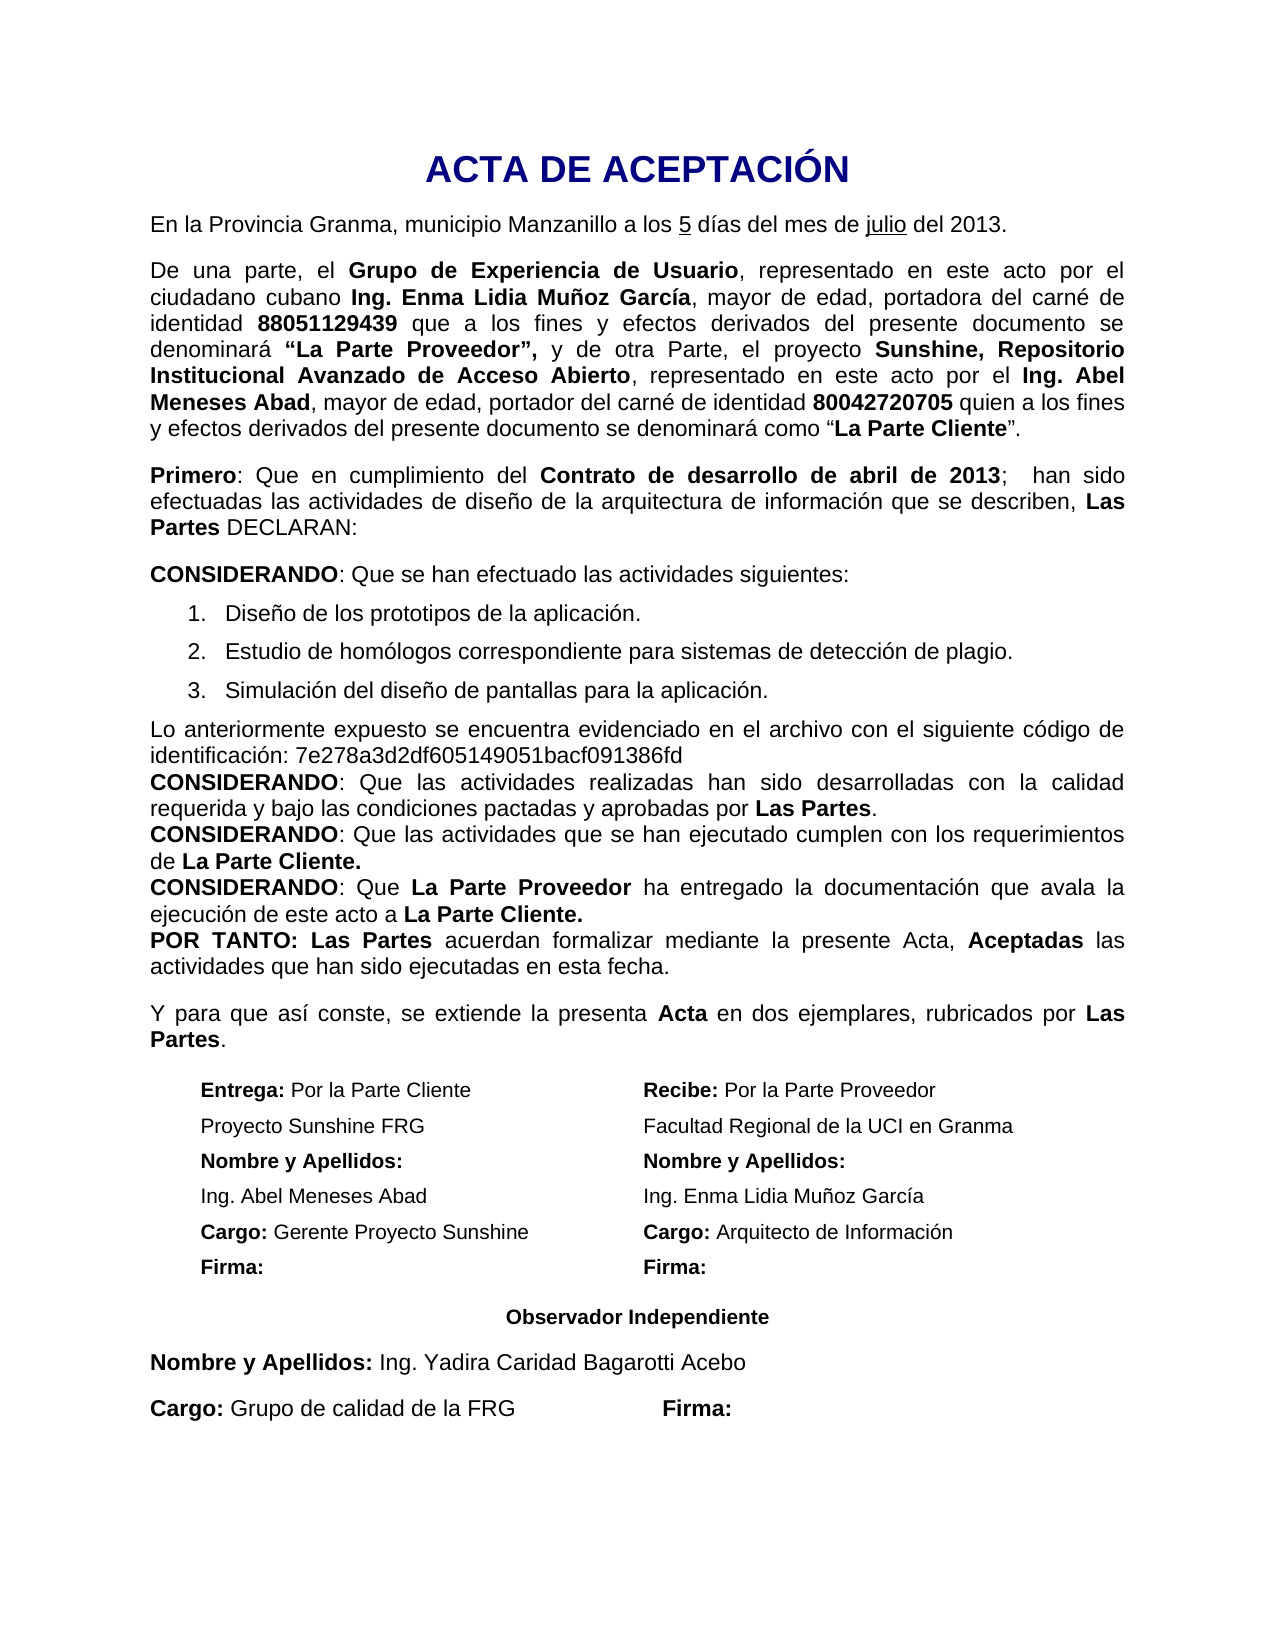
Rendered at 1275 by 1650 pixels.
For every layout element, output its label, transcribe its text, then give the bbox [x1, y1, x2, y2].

text Y para que así conste, se extiende la presenta Acta en dos ejemplares, rubricados por Las Partes. [150, 999, 1125, 1052]
table_cell Firma: [195, 1249, 637, 1285]
text CONSIDERANDO: Que La Parte Proveedor ha entregado la documentación que avala la ejecución de este acto a La Parte Cliente. [150, 874, 1125, 927]
list Simulación del diseño de pantallas para la aplicación. [187, 677, 1125, 703]
text Nombre y Apellidos: Ing. Yadira Caridad Bagarotti Acebo [150, 1349, 1125, 1375]
table_cell Firma: [638, 1249, 1080, 1285]
table_cell Nombre y Apellidos: [195, 1143, 637, 1178]
table_header Recibe: Por la Parte Proveedor [638, 1072, 1080, 1108]
table_cell Proyecto Sunshine FRG [195, 1108, 637, 1143]
text ACTA DE ACEPTACIÓN [150, 148, 1125, 191]
table_cell Cargo: Arquitecto de Información [638, 1214, 1080, 1249]
table_cell Cargo: Gerente Proyecto Sunshine [195, 1214, 637, 1249]
table_cell Facultad Regional de la UCI en Granma [638, 1108, 1080, 1143]
text En la Provincia Granma, municipio Manzanillo a los 5 días del mes de julio del 2013. [150, 211, 1125, 237]
list Diseño de los prototipos de la aplicación. [187, 599, 1125, 626]
text POR TANTO: Las Partes acuerdan formalizar mediante la presente Acta, Aceptadas las actividades que han sido ejecutadas en esta fecha. [150, 927, 1125, 979]
text Observador Independiente [150, 1305, 1125, 1329]
text CONSIDERANDO: Que las actividades que se han ejecutado cumplen con los requerimientos de La Parte Cliente. [150, 821, 1125, 874]
text CONSIDERANDO: Que se han efectuado las actividades siguientes: [150, 561, 1125, 587]
table_cell Ing. Enma Lidia Muñoz García [638, 1179, 1080, 1214]
list Estudio de homólogos correspondiente para sistemas de detección de plagio. [187, 638, 1125, 665]
text Primero: Que en cumplimiento del Contrato de desarrollo de abril de 2013; han sido efectuadas las actividades de diseño de la arquitectura de información que se describen, Las Partes DECLARAN: [150, 462, 1125, 541]
text Cargo: Grupo de calidad de la FRG Firma: [150, 1395, 1125, 1421]
table_cell Ing. Abel Meneses Abad [195, 1179, 637, 1214]
text De una parte, el Grupo de Experiencia de Usuario, representado en este acto por el ciudadano cubano Ing. Enma Lidia Muñoz García, mayor de edad, portadora del carné de identidad 88051129439 que a los fines y efectos derivados del presente documento se denominará “La Parte Proveedor”, y de otra Parte, el proyecto Sunshine, Repositorio Institucional Avanzado de Acceso Abierto, representado en este acto por el Ing. Abel Meneses Abad, mayor de edad, portador del carné de identidad 80042720705 quien a los fines y efectos derivados del presente documento se denominará como “La Parte Cliente”. [150, 257, 1125, 442]
text CONSIDERANDO: Que las actividades realizadas han sido desarrolladas con la calidad requerida y bajo las condiciones pactadas y aprobadas por Las Partes. [150, 769, 1125, 821]
table_cell Nombre y Apellidos: [638, 1143, 1080, 1178]
text Lo anteriormente expuesto se encuentra evidenciado en el archivo con el siguiente código de identificación: 7e278a3d2df605149051bacf091386fd [150, 716, 1125, 769]
table_header Entrega: Por la Parte Cliente [195, 1072, 637, 1108]
